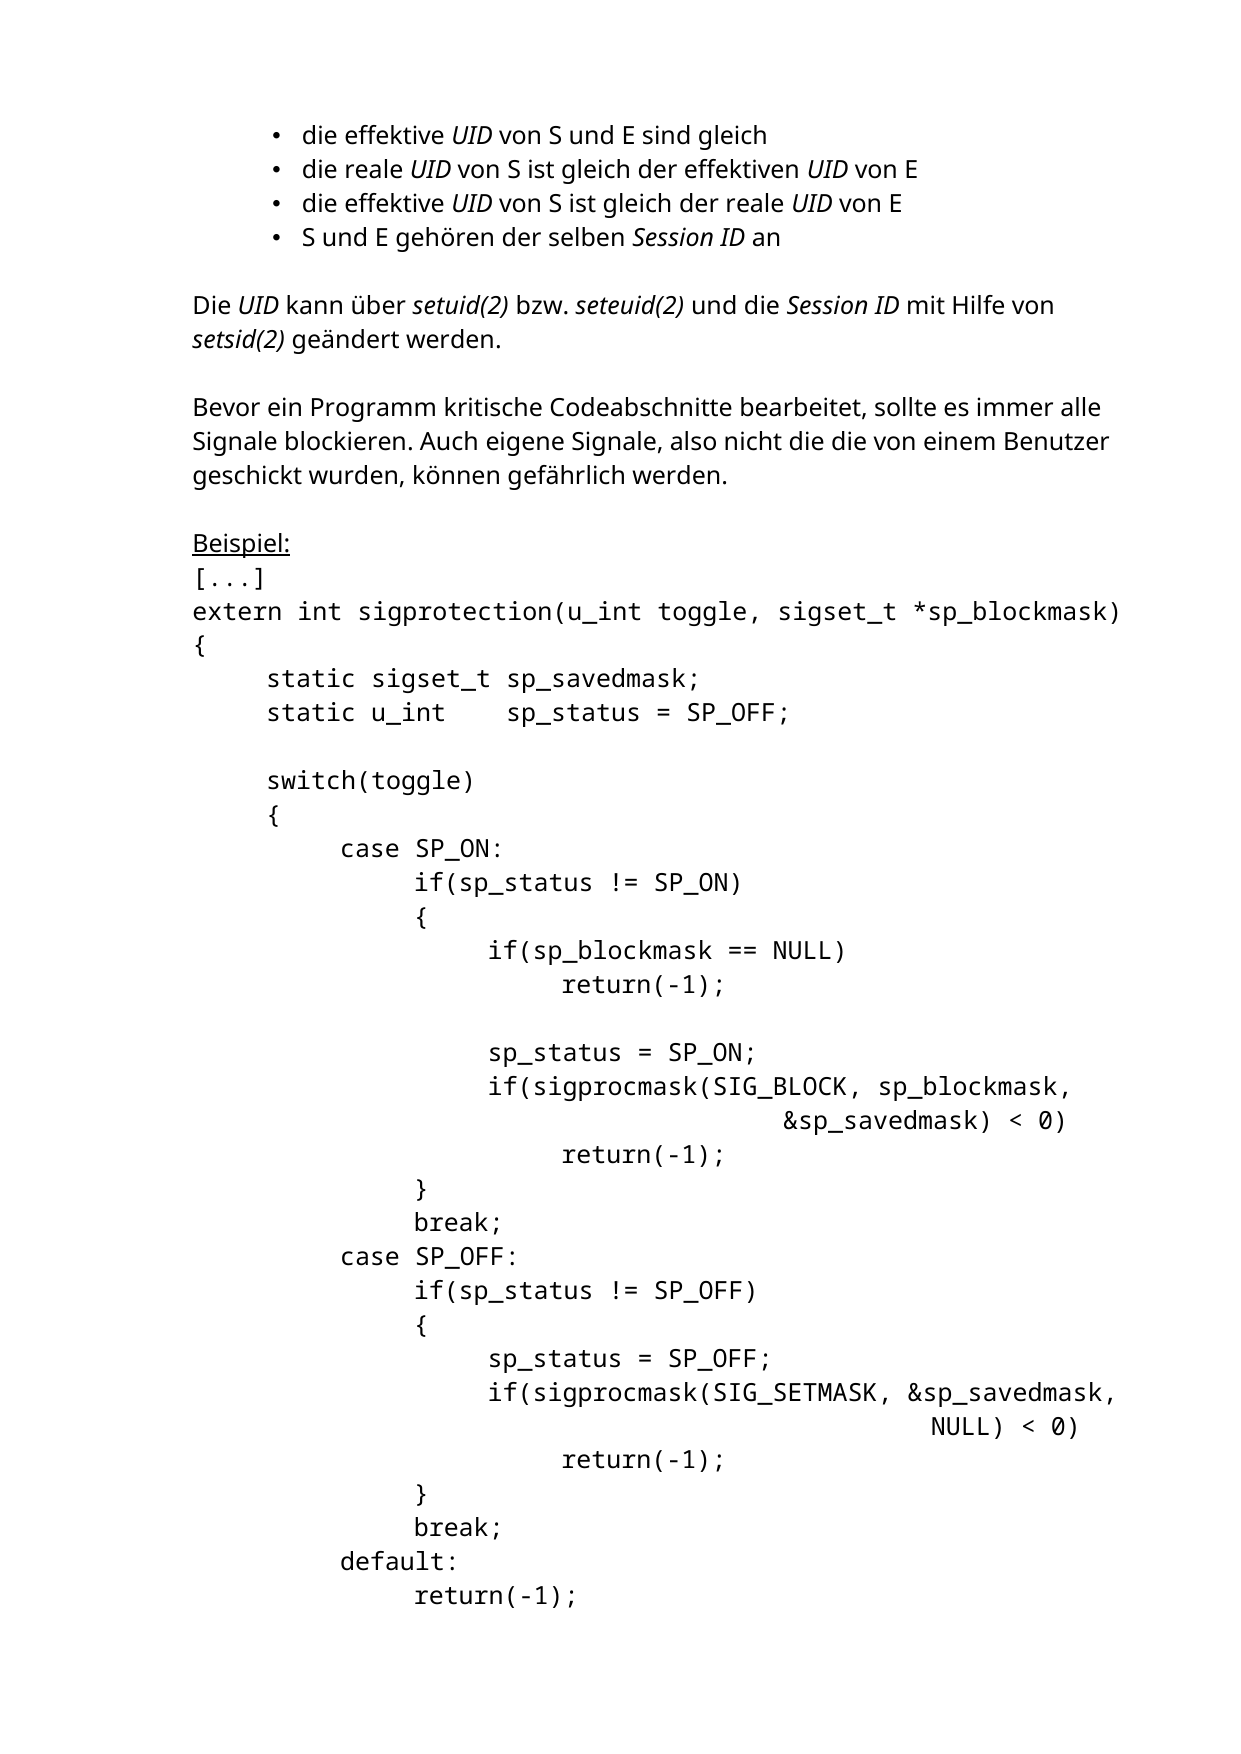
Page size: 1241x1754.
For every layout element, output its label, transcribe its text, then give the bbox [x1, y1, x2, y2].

text [...] [118, 559, 1173, 593]
text switch(toggle) [118, 763, 1173, 797]
text if(sp_blockmask == NULL) [118, 933, 1173, 967]
text case SP_OFF: [118, 1239, 1173, 1273]
text return(-1); [118, 1578, 1173, 1612]
text if(sigprocmask(SIG_BLOCK, sp_blockmask, [118, 1069, 1173, 1103]
text { [118, 899, 1173, 933]
text { [118, 1307, 1173, 1341]
text if(sp_status != SP_OFF) [118, 1273, 1173, 1307]
text sp_status = SP_ON; [118, 1035, 1173, 1069]
text } [118, 1476, 1173, 1510]
text case SP_ON: [118, 831, 1173, 865]
list die effektive UID von S und E sind gleich [272, 118, 1173, 152]
text static u_int sp_status = SP_OFF; [118, 695, 1173, 729]
text { [118, 627, 1173, 661]
text geschickt wurden, können gefährlich werden. [118, 458, 1173, 492]
text Bevor ein Programm kritische Codeabschnitte bearbeitet, sollte es immer alle [118, 390, 1173, 424]
text break; [118, 1510, 1173, 1544]
text default: [118, 1544, 1173, 1578]
text return(-1); [118, 967, 1173, 1001]
text break; [118, 1205, 1173, 1239]
list die reale UID von S ist gleich der effektiven UID von E [272, 152, 1173, 186]
list die effektive UID von S ist gleich der reale UID von E [272, 186, 1173, 220]
text sp_status = SP_OFF; [118, 1341, 1173, 1374]
text { [118, 797, 1173, 831]
text &sp_savedmask) < 0) [118, 1103, 1173, 1137]
text setsid(2) geändert werden. [118, 322, 1173, 356]
text NULL) < 0) [118, 1408, 1173, 1442]
text static sigset_t sp_savedmask; [118, 661, 1173, 695]
list S und E gehören der selben Session ID an [272, 220, 1173, 254]
text Die UID kann über setuid(2) bzw. seteuid(2) und die Session ID mit Hilfe von [118, 288, 1173, 322]
text Signale blockieren. Auch eigene Signale, also nicht die die von einem Benutzer [118, 424, 1173, 458]
text return(-1); [118, 1442, 1173, 1476]
text Beispiel: [118, 526, 1173, 559]
text return(-1); [118, 1137, 1173, 1171]
text if(sigprocmask(SIG_SETMASK, &sp_savedmask, [118, 1374, 1173, 1408]
text extern int sigprotection(u_int toggle, sigset_t *sp_blockmask) [118, 593, 1173, 627]
text if(sp_status != SP_ON) [118, 865, 1173, 899]
text } [118, 1171, 1173, 1205]
